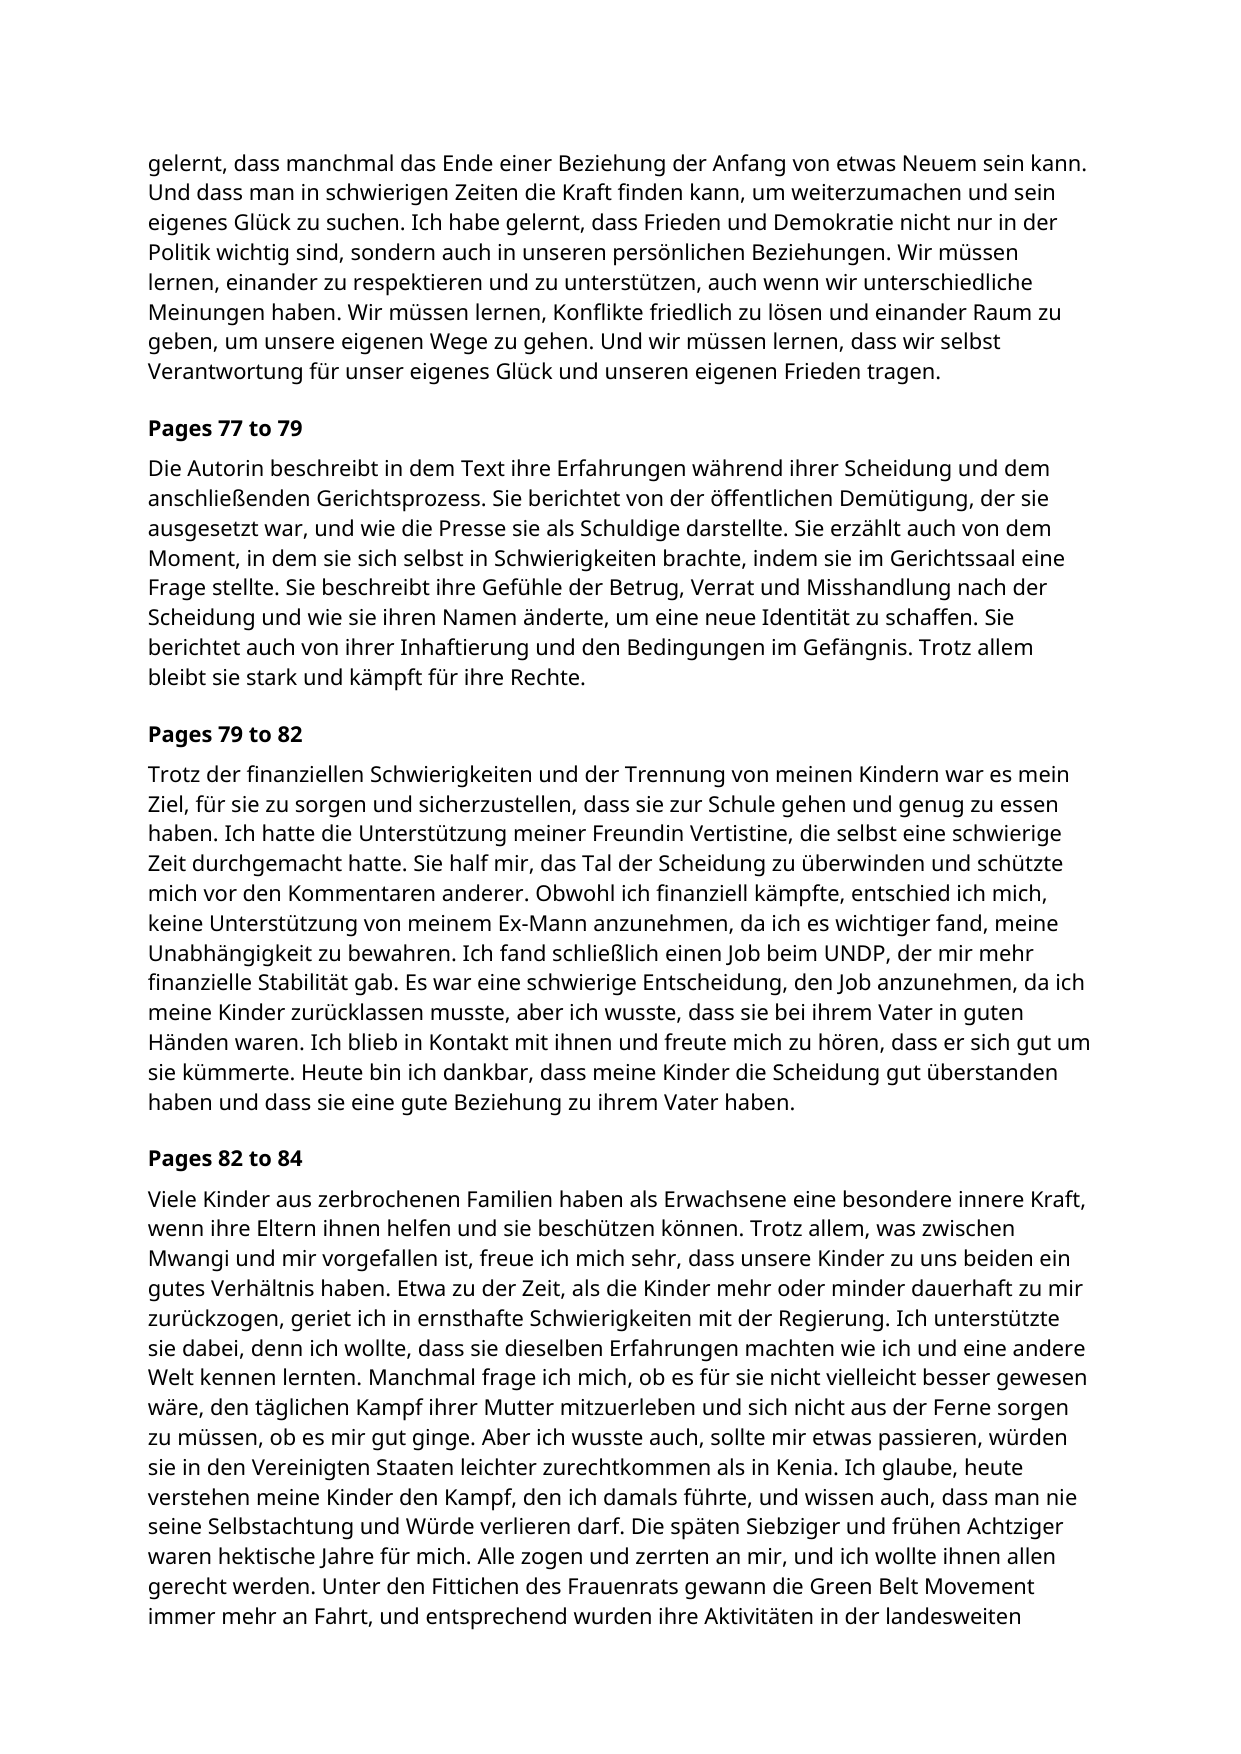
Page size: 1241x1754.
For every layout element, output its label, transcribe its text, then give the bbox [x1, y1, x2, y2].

title Pages 82 to 84 [148, 1143, 1093, 1173]
text Viele Kinder aus zerbrochenen Familien haben als Erwachsene eine besondere innere Kraft, wenn ihre Eltern ihnen helfen und sie beschützen können. Trotz allem, was zwischen Mwangi und mir vorgefallen ist, freue ich mich sehr, dass unsere Kinder zu uns beiden ein gutes Verhältnis haben. Etwa zu der Zeit, als die Kinder mehr oder minder dauerhaft zu mir zurückzogen, geriet ich in ernsthafte Schwierigkeiten mit der Regierung. Ich unterstützte sie dabei, denn ich wollte, dass sie dieselben Erfahrungen machten wie ich und eine andere Welt kennen lernten. Manchmal frage ich mich, ob es für sie nicht vielleicht besser gewesen wäre, den täglichen Kampf ihrer Mutter mitzuerleben und sich nicht aus der Ferne sorgen zu müssen, ob es mir gut ginge. Aber ich wusste auch, sollte mir etwas passieren, würden sie in den Vereinigten Staaten leichter zurechtkommen als in Kenia. Ich glaube, heute verstehen meine Kinder den Kampf, den ich damals führte, und wissen auch, dass man nie seine Selbstachtung und Würde verlieren darf. Die späten Siebziger und frühen Achtziger waren hektische Jahre für mich. Alle zogen und zerrten an mir, und ich wollte ihnen allen gerecht werden. Unter den Fittichen des Frauenrats gewann die Green Belt Movement immer mehr an Fahrt, und entsprechend wurden ihre Aktivitäten in der landesweiten [148, 1184, 1093, 1631]
text gelernt, dass manchmal das Ende einer Beziehung der Anfang von etwas Neuem sein kann. Und dass man in schwierigen Zeiten die Kraft finden kann, um weiterzumachen und sein eigenes Glück zu suchen. Ich habe gelernt, dass Frieden und Demokratie nicht nur in der Politik wichtig sind, sondern auch in unseren persönlichen Beziehungen. Wir müssen lernen, einander zu respektieren und zu unterstützen, auch wenn wir unterschiedliche Meinungen haben. Wir müssen lernen, Konflikte friedlich zu lösen und einander Raum zu geben, um unsere eigenen Wege zu gehen. Und wir müssen lernen, dass wir selbst Verantwortung für unser eigenes Glück und unseren eigenen Frieden tragen. [148, 148, 1093, 386]
text Trotz der finanziellen Schwierigkeiten und der Trennung von meinen Kindern war es mein Ziel, für sie zu sorgen und sicherzustellen, dass sie zur Schule gehen und genug zu essen haben. Ich hatte die Unterstützung meiner Freundin Vertistine, die selbst eine schwierige Zeit durchgemacht hatte. Sie half mir, das Tal der Scheidung zu überwinden und schützte mich vor den Kommentaren anderer. Obwohl ich finanziell kämpfte, entschied ich mich, keine Unterstützung von meinem Ex-Mann anzunehmen, da ich es wichtiger fand, meine Unabhängigkeit zu bewahren. Ich fand schließlich einen Job beim UNDP, der mir mehr finanzielle Stabilität gab. Es war eine schwierige Entscheidung, den Job anzunehmen, da ich meine Kinder zurücklassen musste, aber ich wusste, dass sie bei ihrem Vater in guten Händen waren. Ich blieb in Kontakt mit ihnen und freute mich zu hören, dass er sich gut um sie kümmerte. Heute bin ich dankbar, dass meine Kinder die Scheidung gut überstanden haben und dass sie eine gute Beziehung zu ihrem Vater haben. [148, 759, 1093, 1116]
title Pages 79 to 82 [148, 719, 1093, 748]
title Pages 77 to 79 [148, 413, 1093, 443]
text Die Autorin beschreibt in dem Text ihre Erfahrungen während ihrer Scheidung und dem anschließenden Gerichtsprozess. Sie berichtet von der öffentlichen Demütigung, der sie ausgesetzt war, und wie die Presse sie als Schuldige darstellte. Sie erzählt auch von dem Moment, in dem sie sich selbst in Schwierigkeiten brachte, indem sie im Gerichtssaal eine Frage stellte. Sie beschreibt ihre Gefühle der Betrug, Verrat und Misshandlung nach der Scheidung und wie sie ihren Namen änderte, um eine neue Identität zu schaffen. Sie berichtet auch von ihrer Inhaftierung und den Bedingungen im Gefängnis. Trotz allem bleibt sie stark und kämpft für ihre Rechte. [148, 453, 1093, 692]
